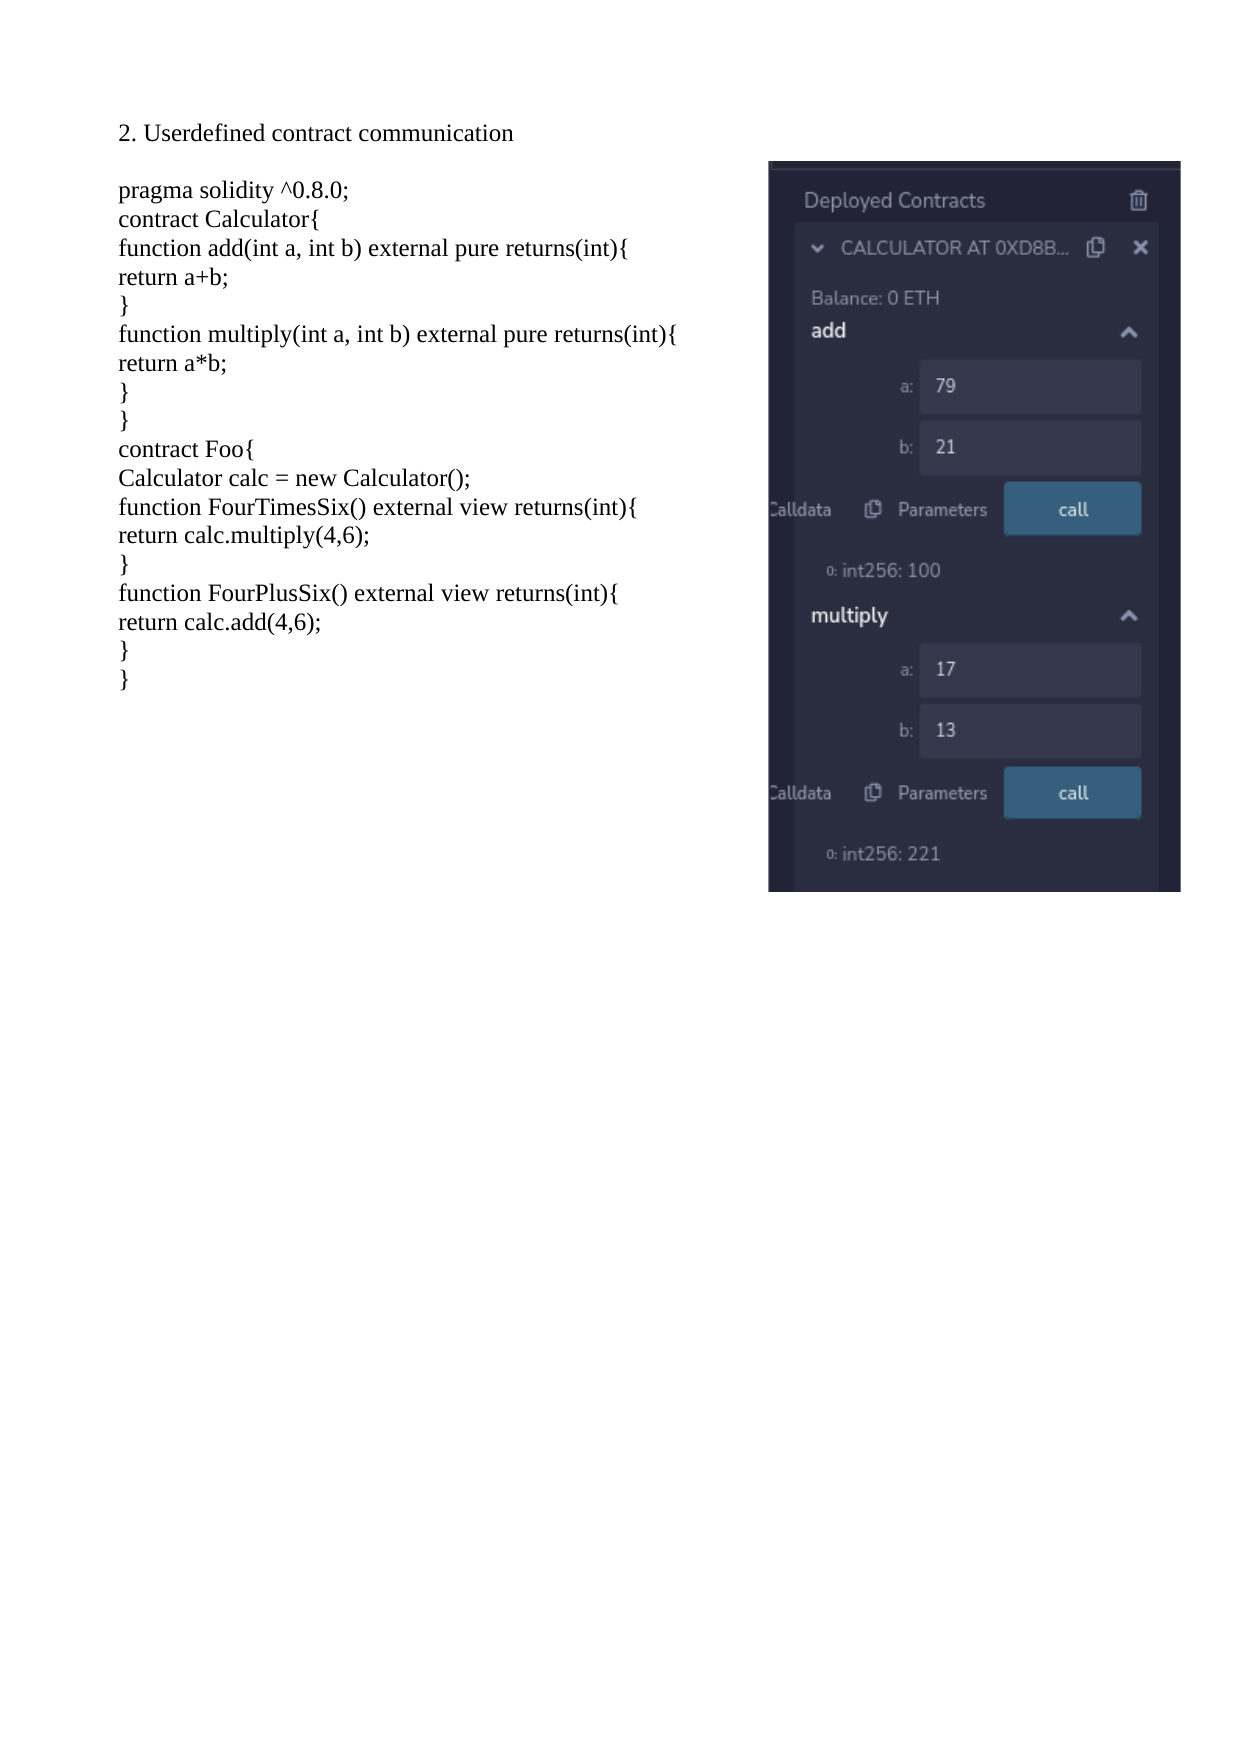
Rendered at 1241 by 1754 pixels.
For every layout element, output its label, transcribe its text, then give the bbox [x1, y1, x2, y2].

text pragma solidity ^0.8.0; contract Calculator{ function add(int a, int b) external pure returns(int){ return a+b; } function multiply(int a, int b) external pure returns(int){ return a*b; } } contract Foo{ Calculator calc = new Calculator(); function FourTimesSix() external view returns(int){ return calc.multiply(4,6); } function FourPlusSix() external view returns(int){ return calc.add(4,6); } } [118, 176, 768, 693]
text 2. Userdefined contract communication [118, 118, 1122, 147]
picture [768, 161, 1181, 892]
